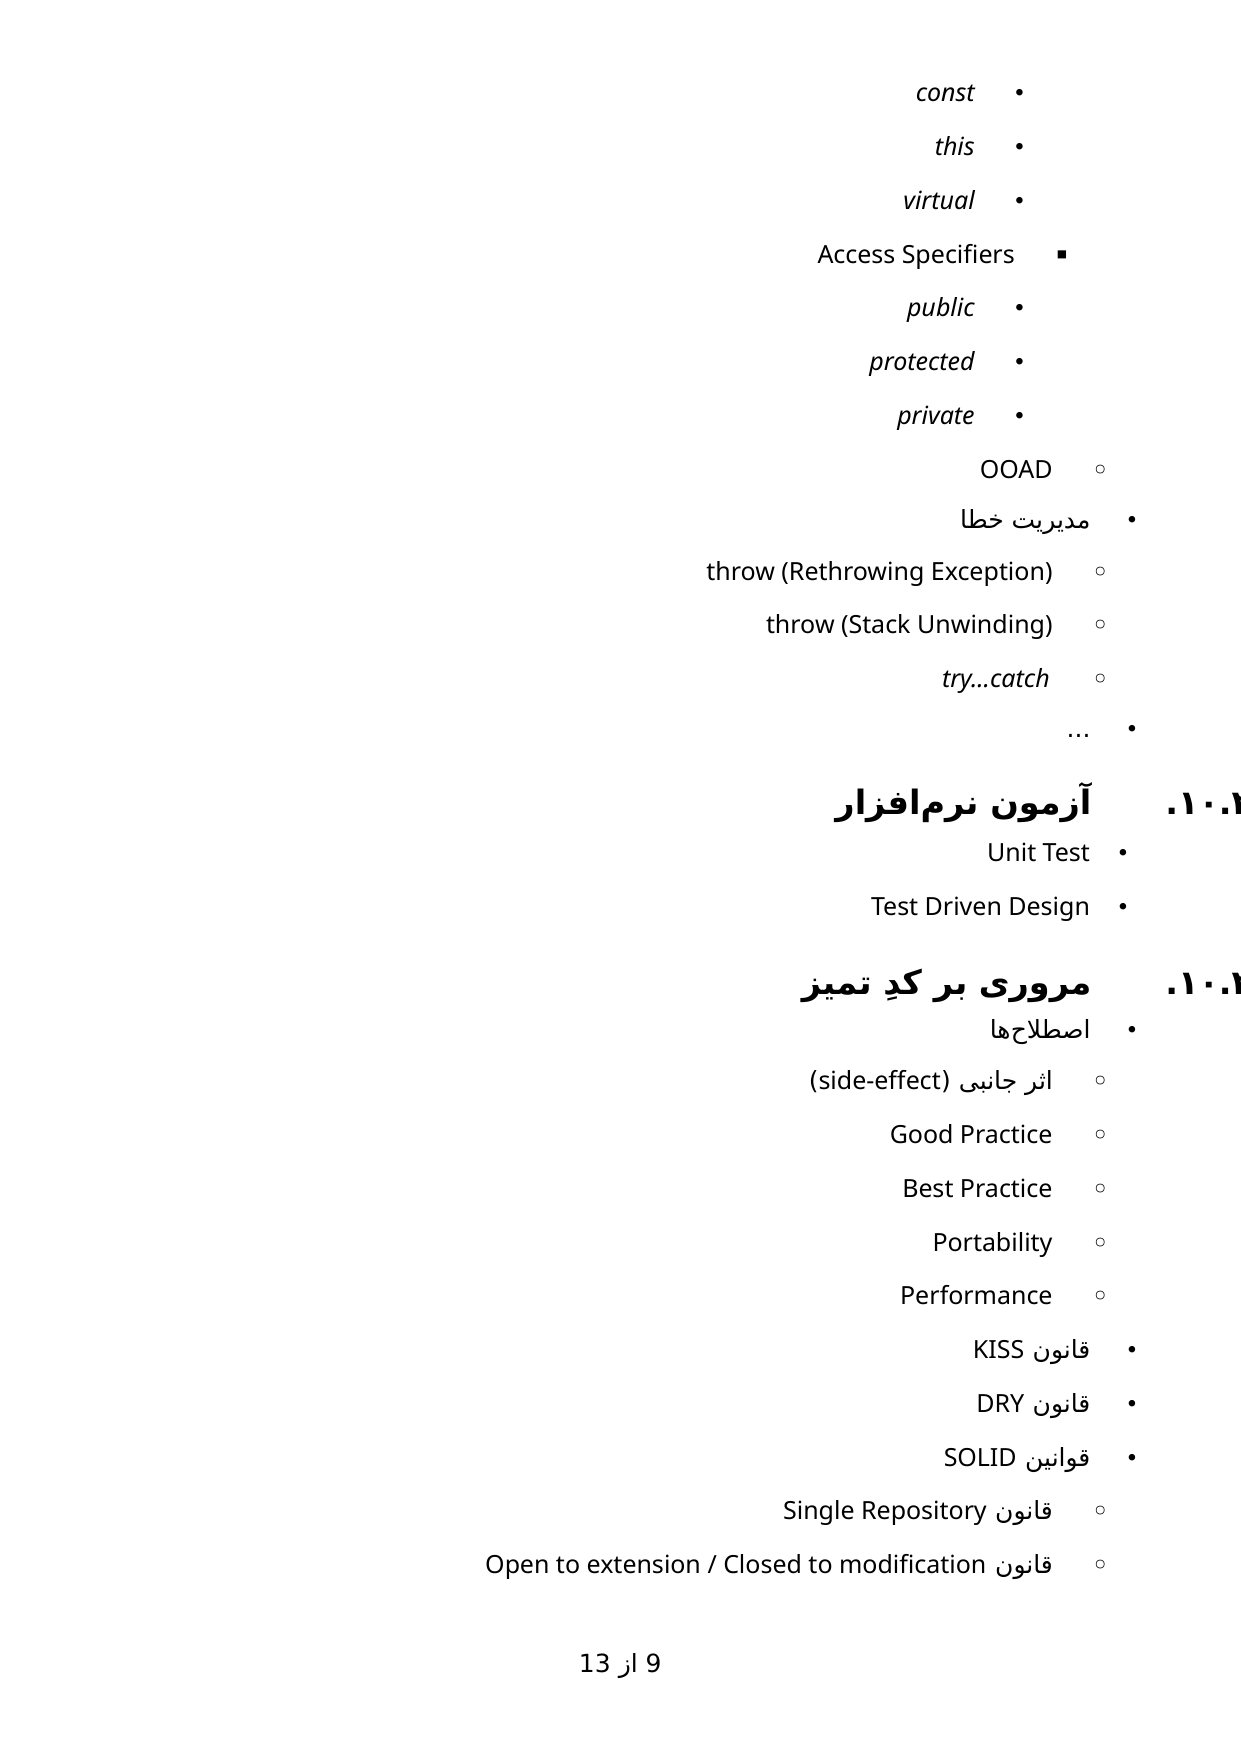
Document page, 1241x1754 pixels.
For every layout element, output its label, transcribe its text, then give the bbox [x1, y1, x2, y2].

list public [75, 290, 1015, 324]
list قانون Open to extension / Closed to modification [75, 1547, 1090, 1581]
list قانون KISS [75, 1332, 1128, 1366]
list throw (Stack Unwinding) [75, 607, 1090, 641]
list throw (Rethrowing Exception) [75, 553, 1090, 587]
list OOAD [75, 451, 1090, 485]
subtitle آزمون نرم‌افزار [75, 783, 1165, 822]
list Test Driven Design [75, 889, 1128, 923]
list قانون DRY [75, 1385, 1128, 1419]
list Best Practice [75, 1170, 1090, 1204]
list this [75, 129, 1015, 163]
list protected [75, 344, 1015, 378]
list try...catch [75, 661, 1090, 695]
list virtual [75, 182, 1015, 217]
list ... [75, 714, 1128, 743]
list قانون Single Repository [75, 1493, 1090, 1527]
list Access Specifiers [75, 236, 1053, 270]
list Good Practice [75, 1117, 1090, 1151]
list مدیریت خطا [75, 505, 1128, 534]
list Performance [75, 1278, 1090, 1312]
list const [75, 75, 1015, 109]
list Portability [75, 1224, 1090, 1258]
list اصطلاح‌ها [75, 1015, 1128, 1044]
list اثر جانبی (side-effect) [75, 1063, 1090, 1097]
list private [75, 397, 1015, 432]
list قوانین SOLID [75, 1439, 1128, 1473]
subtitle مروری بر کدِ تمیز [75, 963, 1165, 1002]
list Unit Test [75, 835, 1128, 869]
